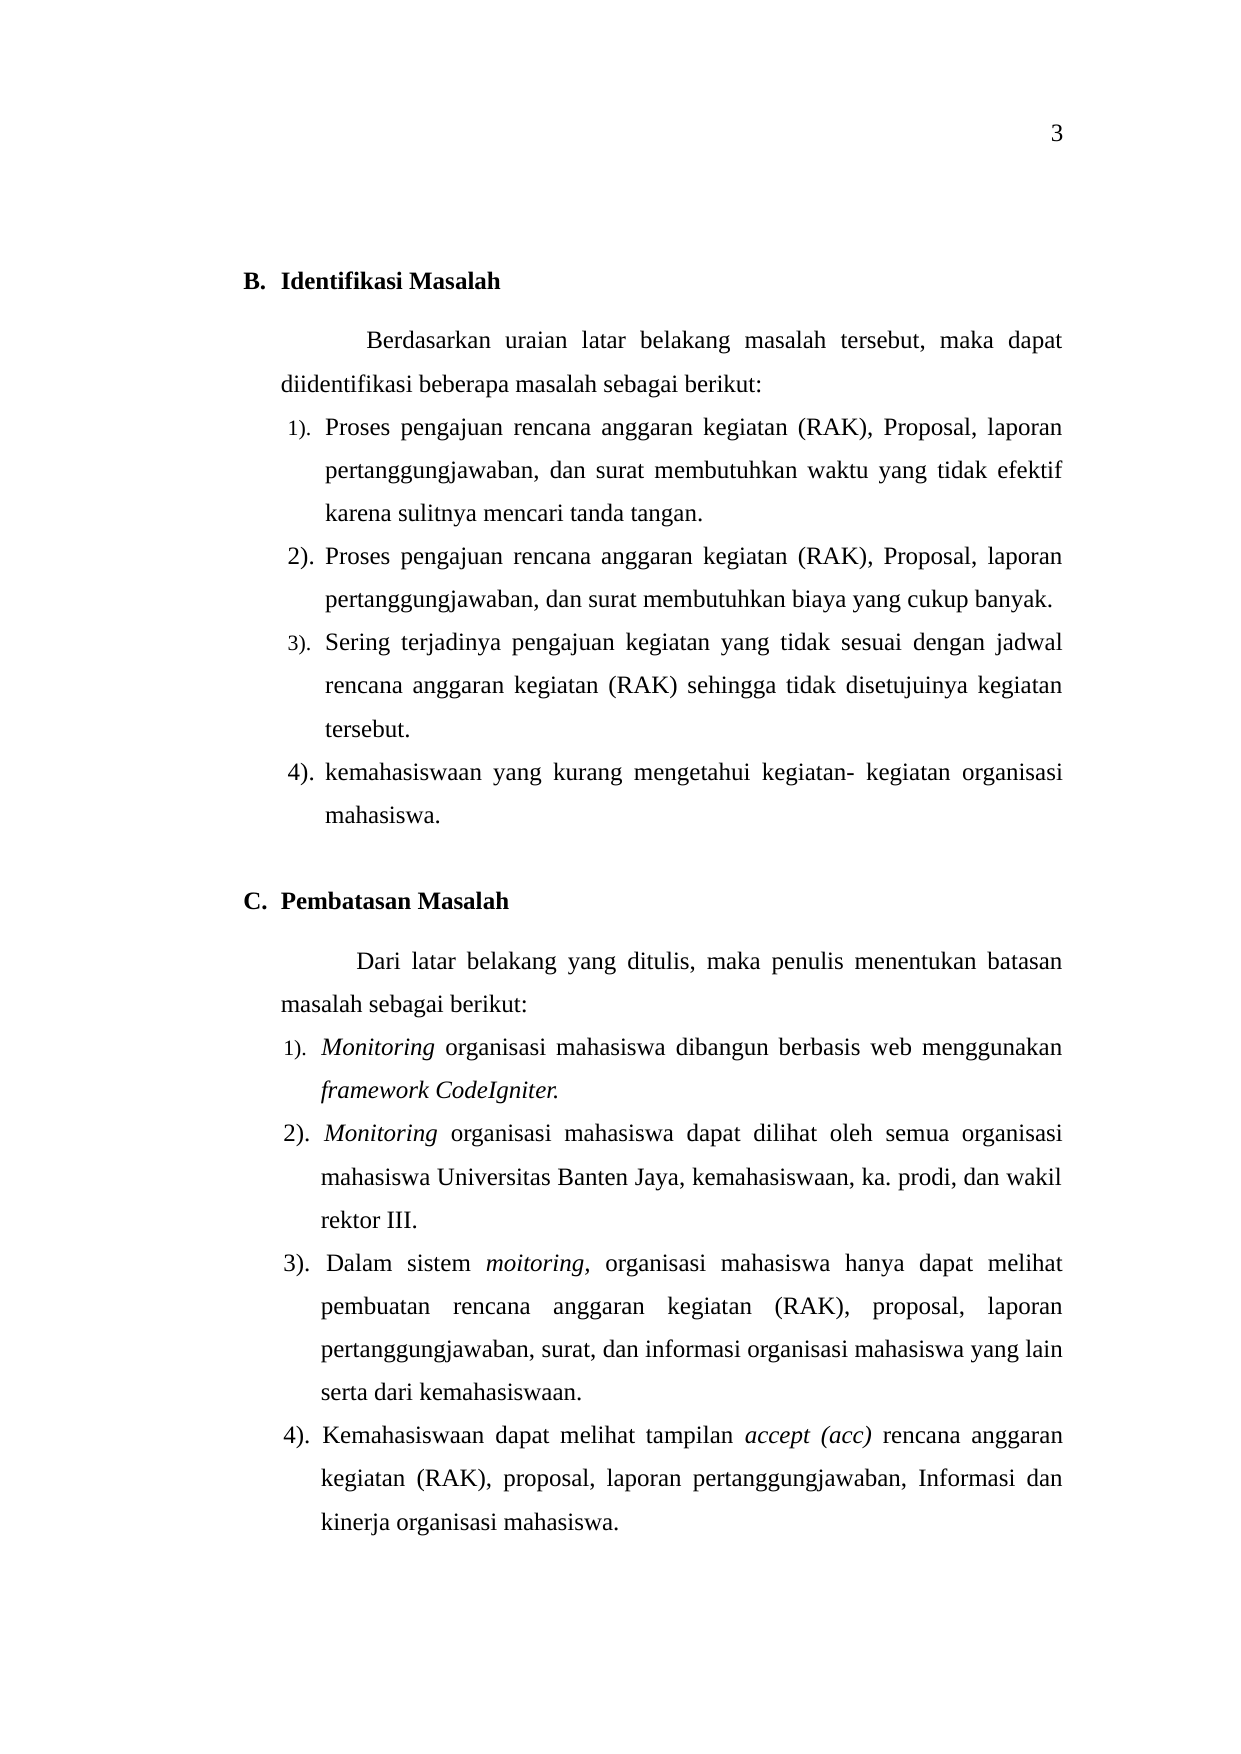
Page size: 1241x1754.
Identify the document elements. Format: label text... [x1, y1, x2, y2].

list kemahasiswaan yang kurang mengetahui kegiatan- kegiatan organisasi mahasiswa. [287, 757, 1063, 829]
list Sering terjadinya pengajuan kegiatan yang tidak sesuai dengan jadwal rencana anggaran kegiatan (RAK) sehingga tidak disetujuinya kegiatan tersebut. [287, 627, 1063, 742]
list Monitoring organisasi mahasiswa dibangun berbasis web menggunakan framework CodeIgniter. [283, 1032, 1063, 1104]
list Kemahasiswaan dapat melihat tampilan accept (acc) rencana anggaran kegiatan (RAK), proposal, laporan pertanggungjawaban, Informasi dan kinerja organisasi mahasiswa. [283, 1420, 1063, 1535]
list Proses pengajuan rencana anggaran kegiatan (RAK), Proposal, laporan pertanggungjawaban, dan surat membutuhkan biaya yang cukup banyak. [287, 541, 1063, 613]
list Identifikasi Masalah [243, 266, 1063, 294]
text Berdasarkan uraian latar belakang masalah tersebut, maka dapat diidentifikasi beberapa masalah sebagai berikut: [281, 326, 1063, 397]
list Pembatasan Masalah [243, 886, 1063, 915]
list Monitoring organisasi mahasiswa dapat dilihat oleh semua organisasi mahasiswa Universitas Banten Jaya, kemahasiswaan, ka. prodi, dan wakil rektor III. [283, 1118, 1063, 1233]
list Dalam sistem moitoring, organisasi mahasiswa hanya dapat melihat pembuatan rencana anggaran kegiatan (RAK), proposal, laporan pertanggungjawaban, surat, dan informasi organisasi mahasiswa yang lain serta dari kemahasiswaan. [283, 1248, 1063, 1406]
text Dari latar belakang yang ditulis, maka penulis menentukan batasan masalah sebagai berikut: [281, 946, 1063, 1018]
list Proses pengajuan rencana anggaran kegiatan (RAK), Proposal, laporan pertanggungjawaban, dan surat membutuhkan waktu yang tidak efektif karena sulitnya mencari tanda tangan. [287, 412, 1063, 527]
